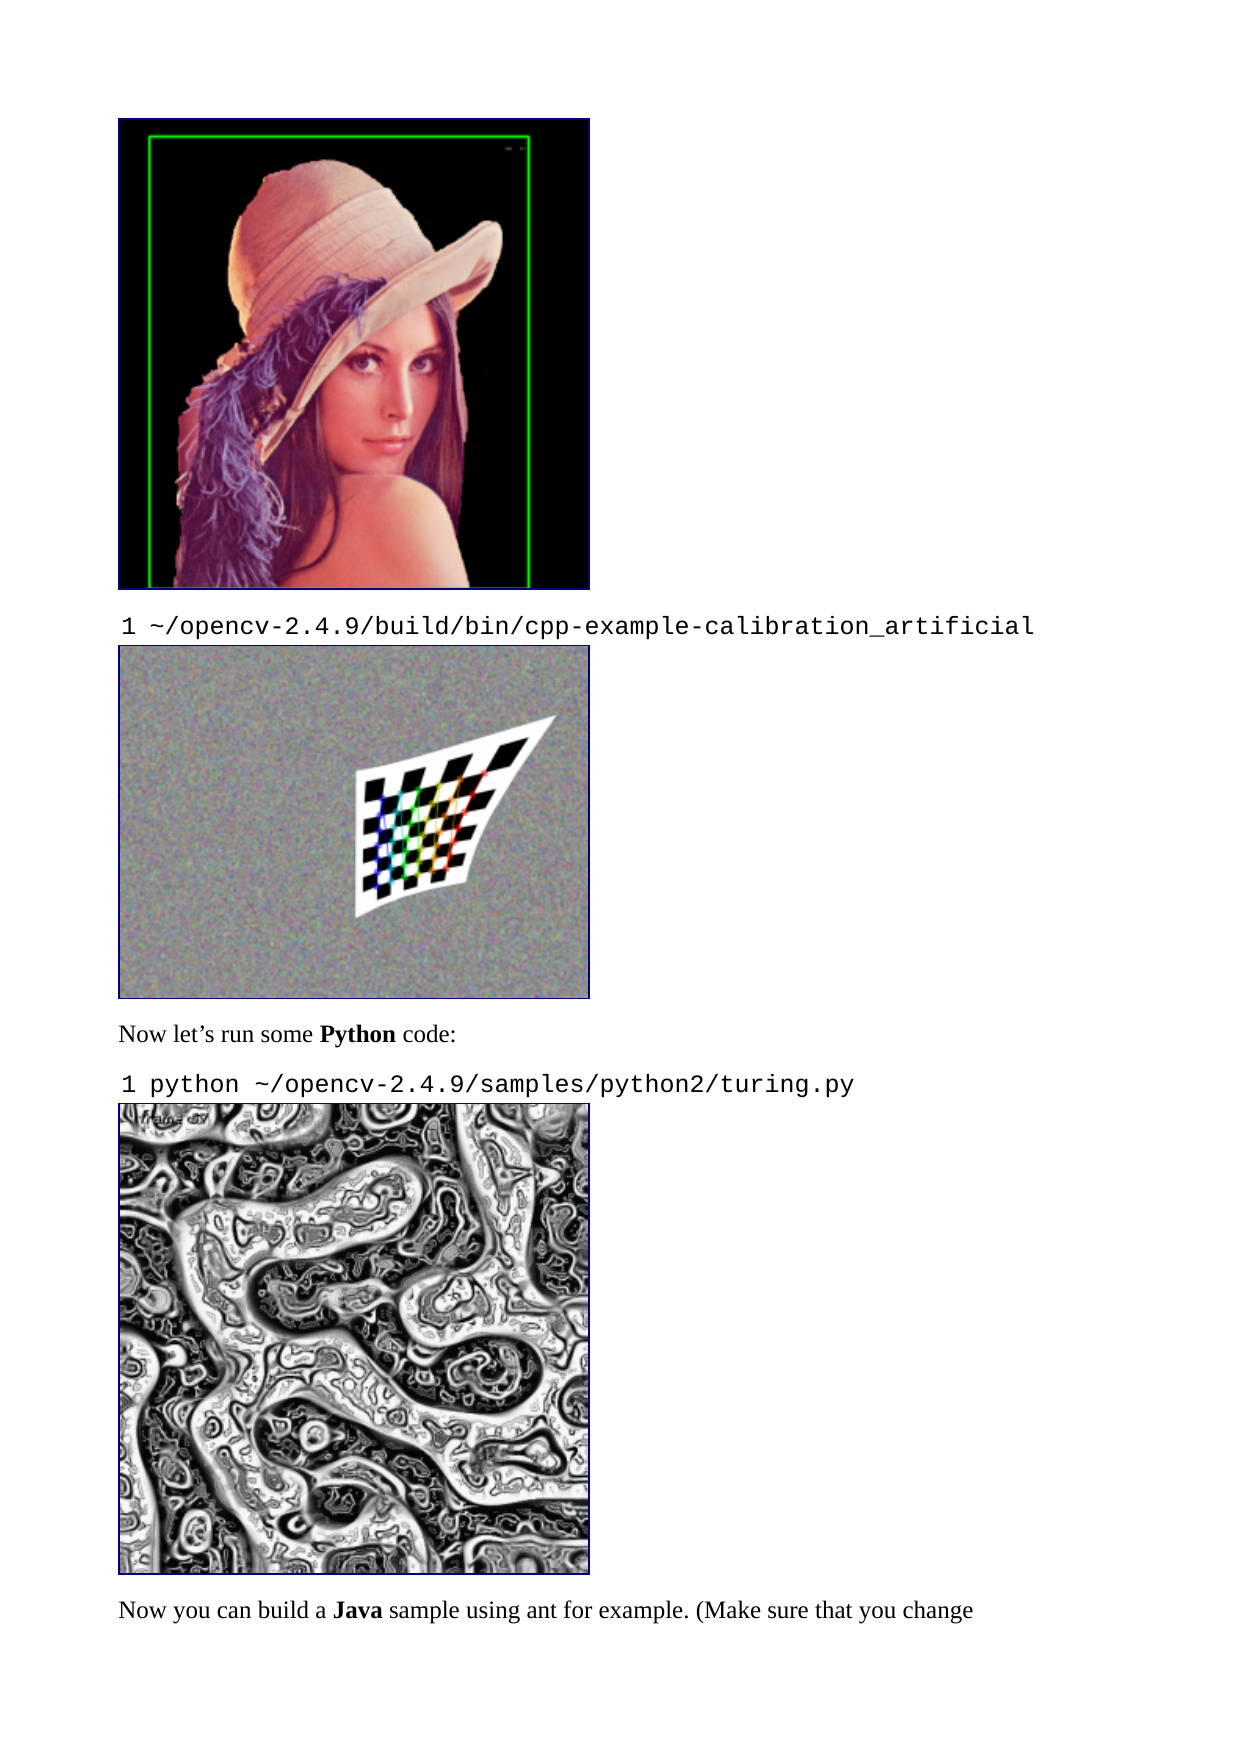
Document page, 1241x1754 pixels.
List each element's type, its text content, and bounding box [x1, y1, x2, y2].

picture [120, 120, 588, 588]
table_header python ~/opencv-2.4.9/samples/python2/turing.py [146, 1069, 874, 1103]
table_header ~/opencv-2.4.9/build/bin/cpp-example-calibration_artificial [146, 610, 1054, 644]
table_header 1 [118, 1069, 146, 1103]
text Now you can build a Java sample using ant for example. (Make sure that you change [118, 1595, 1122, 1624]
text Now let’s run some Python code: [118, 1019, 1122, 1048]
table_header 1 [118, 610, 146, 644]
picture [120, 1104, 588, 1573]
picture [120, 646, 588, 998]
